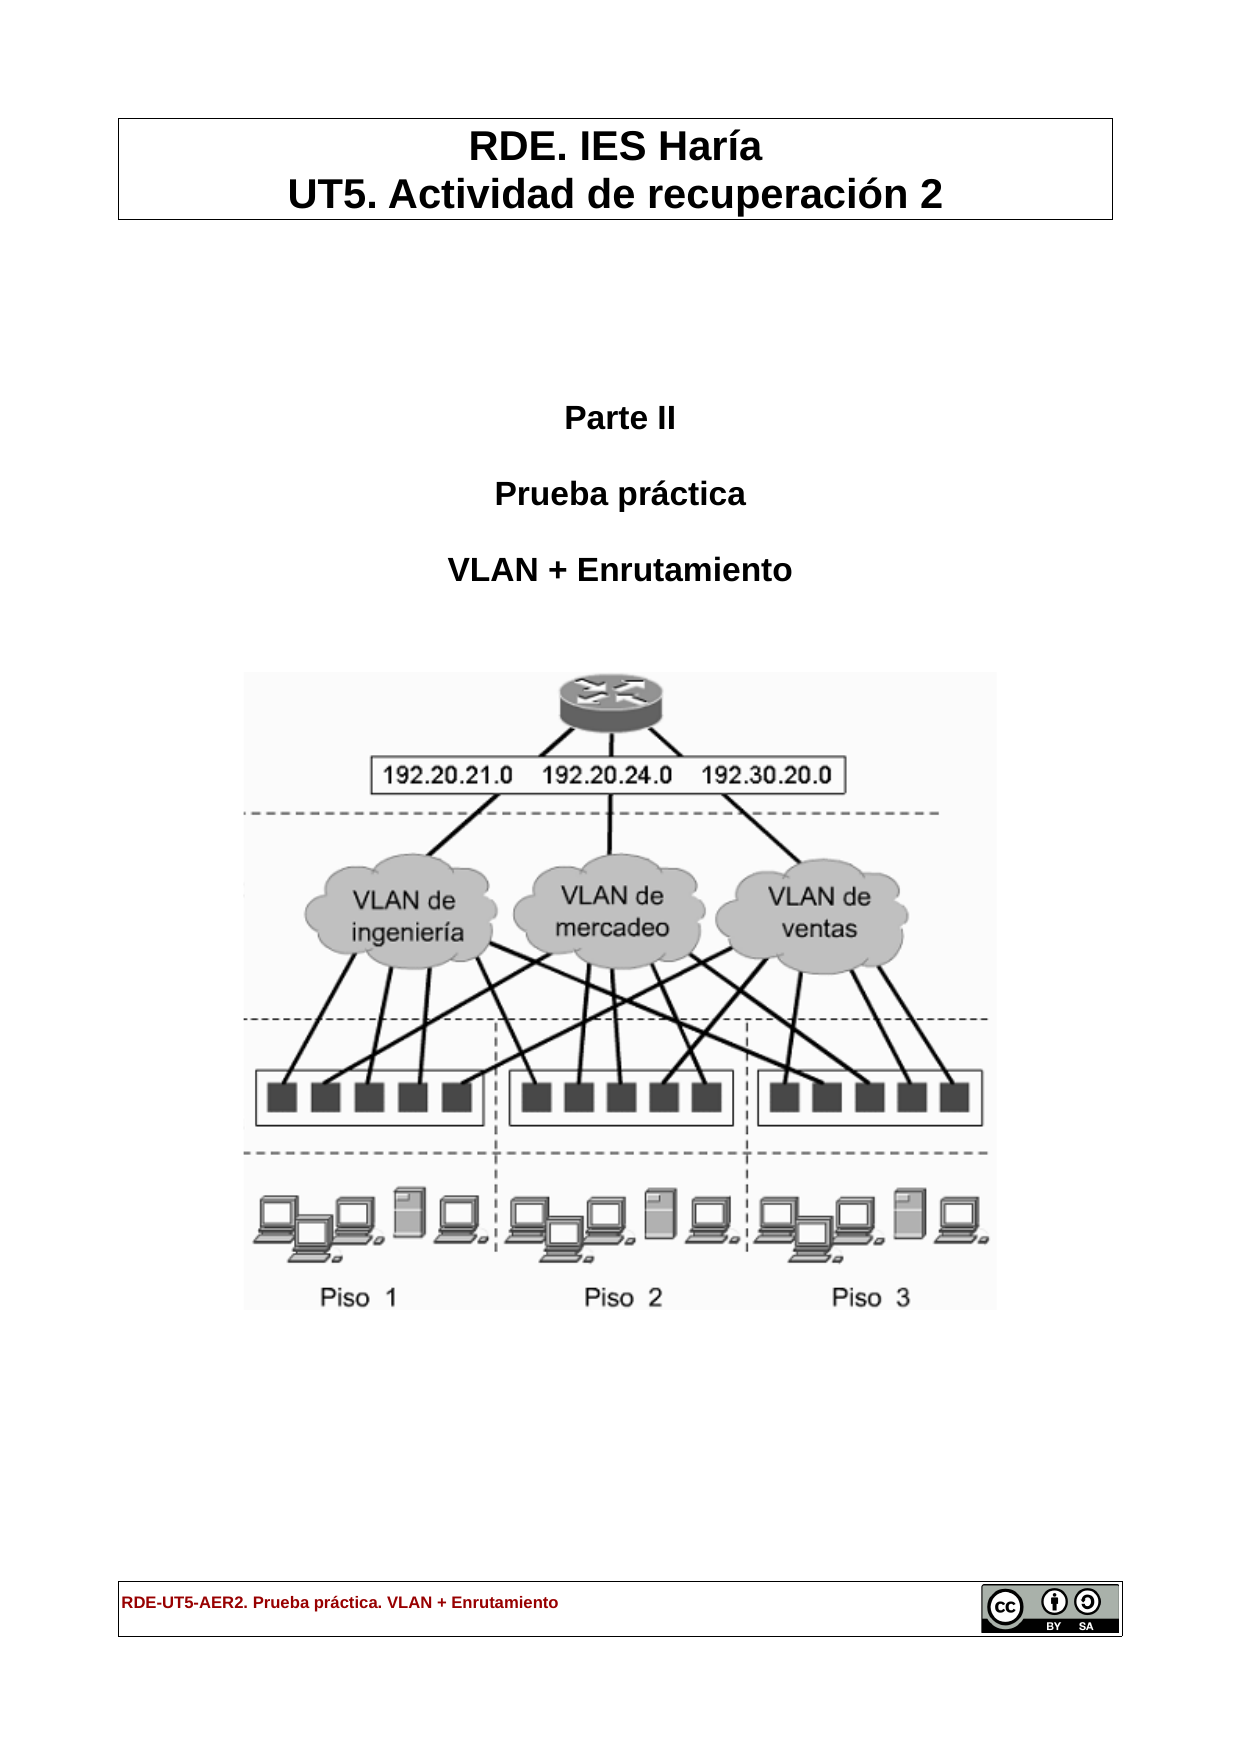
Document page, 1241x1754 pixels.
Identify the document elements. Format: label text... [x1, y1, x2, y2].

picture [981, 1584, 1119, 1633]
text RDE. IES Haría [119, 119, 1112, 166]
text UT5. Actividad de recuperación 2 [119, 166, 1112, 219]
subtitle Parte II [118, 397, 1122, 436]
picture [243, 672, 997, 1310]
subtitle Prueba práctica [118, 474, 1122, 512]
subtitle VLAN + Enrutamiento [118, 550, 1122, 588]
